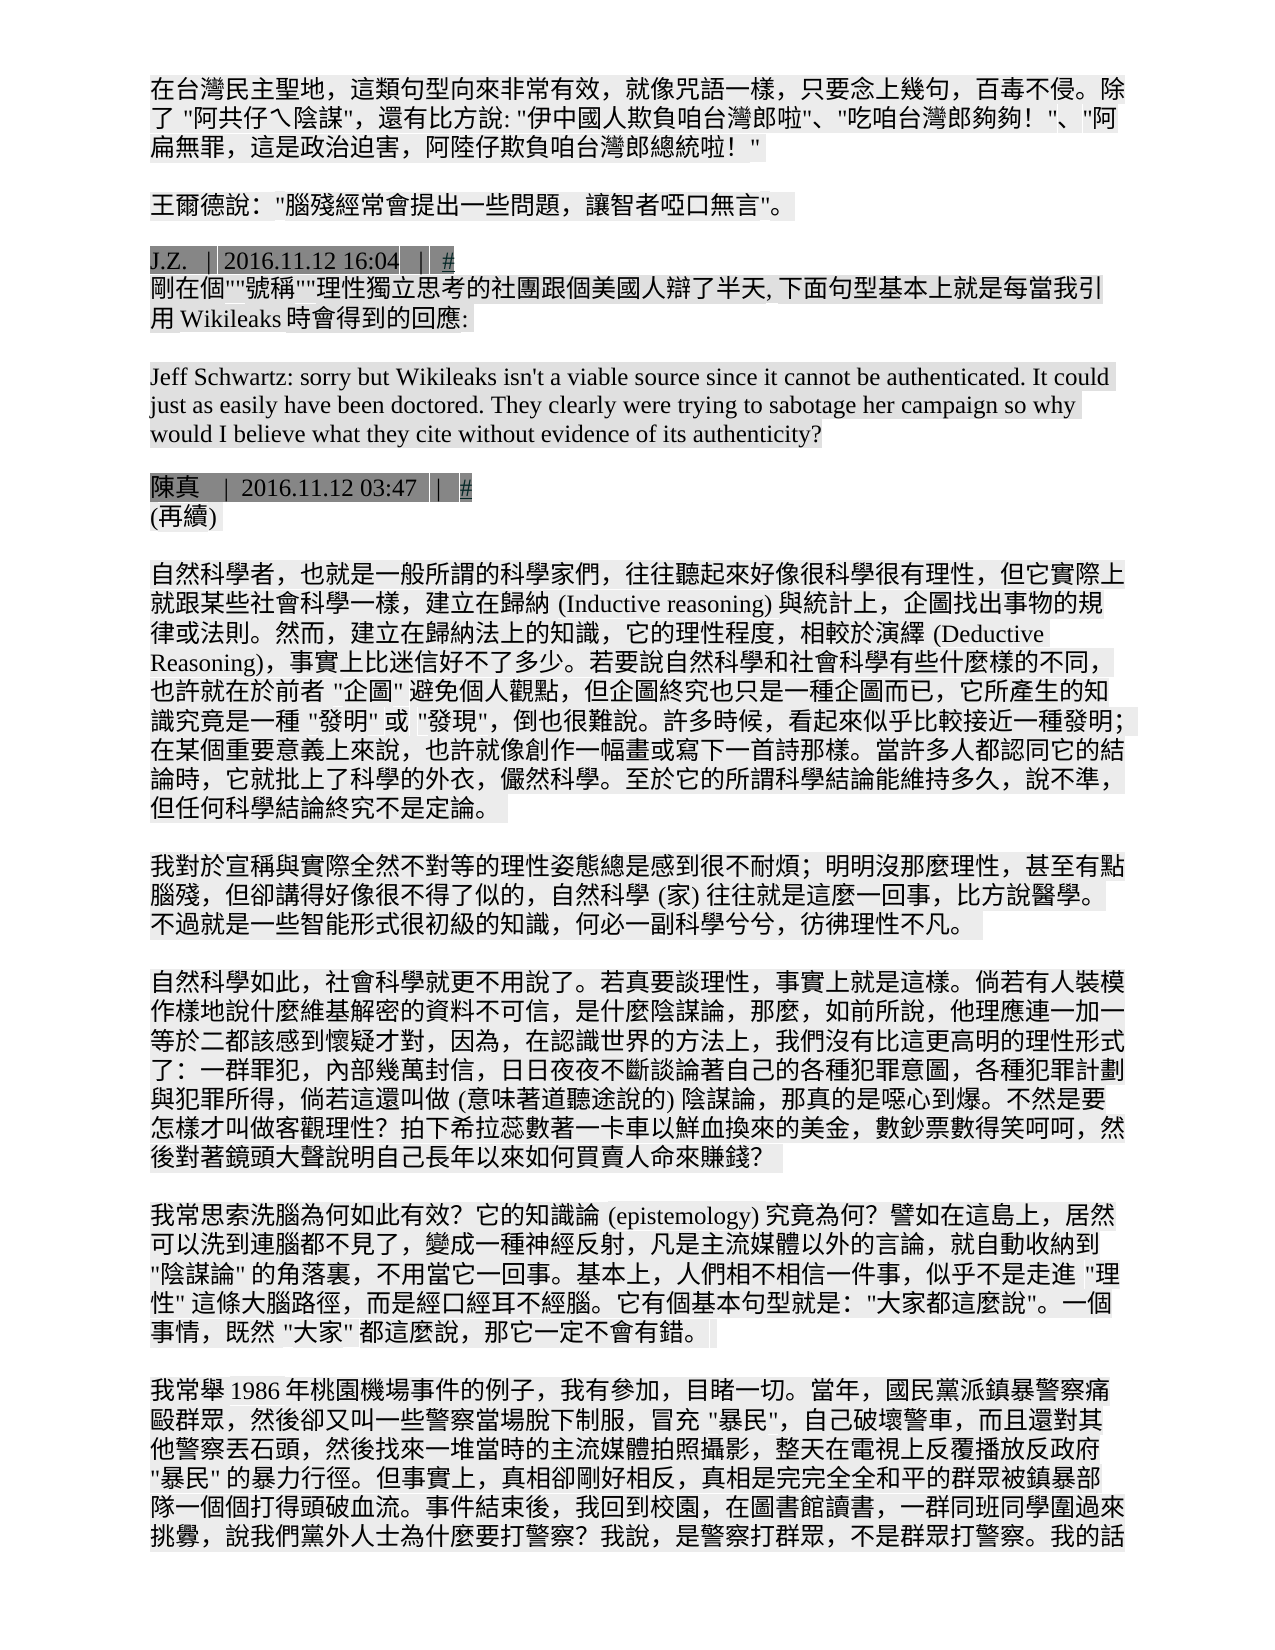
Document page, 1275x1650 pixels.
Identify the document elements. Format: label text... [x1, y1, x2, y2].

text (再續) 自然科學者，也就是一般所謂的科學家們，往往聽起來好像很科學很有理性，但它實際上就跟某些社會科學一樣，建立在歸納 (Inductive reasoning) 與統計上，企圖找出事物的規律或法則。然而，建立在歸納法上的知識，它的理性程度，相較於演繹 (Deductive Reasoning)，事實上比迷信好不了多少。若要說自然科學和社會科學有些什麼樣的不同，也許就在於前者 "企圖" 避免個人觀點，但企圖終究也只是一種企圖而已，它所產生的知識究竟是一種 "發明" 或 "發現"，倒也很難說。許多時候，看起來似乎比較接近一種發明；在某個重要意義上來說，也許就像創作一幅畫或寫下一首詩那樣。當許多人都認同它的結論時，它就批上了科學的外衣，儼然科學。至於它的所謂科學結論能維持多久，說不準，但任何科學結論終究不是定論。 我對於宣稱與實際全然不對等的理性姿態總是感到很不耐煩；明明沒那麼理性，甚至有點腦殘，但卻講得好像很不得了似的，自然科學 (家) 往往就是這麼一回事，比方說醫學。不過就是一些智能形式很初級的知識，何必一副科學兮兮，彷彿理性不凡。 自然科學如此，社會科學就更不用說了。若真要談理性，事實上就是這樣。倘若有人裝模作樣地說什麼維基解密的資料不可信，是什麼陰謀論，那麼，如前所說，他理應連一加一等於二都該感到懷疑才對，因為，在認識世界的方法上，我們沒有比這更高明的理性形式了：一群罪犯，內部幾萬封信，日日夜夜不斷談論著自己的各種犯罪意圖，各種犯罪計劃與犯罪所得，倘若這還叫做 (意味著道聽途說的) 陰謀論，那真的是噁心到爆。不然是要怎樣才叫做客觀理性？拍下希拉蕊數著一卡車以鮮血換來的美金，數鈔票數得笑呵呵，然後對著鏡頭大聲說明自己長年以來如何買賣人命來賺錢？ 我常思索洗腦為何如此有效？它的知識論 (epistemology) 究竟為何？譬如在這島上，居然可以洗到連腦都不見了，變成一種神經反射，凡是主流媒體以外的言論，就自動收納到 "陰謀論" 的角落裏，不用當它一回事。基本上，人們相不相信一件事，似乎不是走進 "理性" 這條大腦路徑，而是經口經耳不經腦。它有個基本句型就是："大家都這麼說"。一個事情，既然 "大家" 都這麼說，那它一定不會有錯。 我常舉1986年桃園機場事件的例子，我有參加，目睹一切。當年，國民黨派鎮暴警察痛毆群眾，然後卻又叫一些警察當場脫下制服，冒充 "暴民"，自己破壞警車，而且還對其他警察丟石頭，然後找來一堆當時的主流媒體拍照攝影，整天在電視上反覆播放反政府 "暴民" 的暴力行徑。但事實上，真相卻剛好相反，真相是完完全全和平的群眾被鎮暴部隊一個個打得頭破血流。事件結束後，我回到校園，在圖書館讀書，一群同班同學圍過來挑釁，說我們黨外人士為什麼要打警察？我說，是警察打群眾，不是群眾打警察。我的話一說完，竟然哄堂大笑。同學們說，我怎麼連這麼幼稚可笑的話也說得出來。我很無言，就說，"你們就記住今天的對話吧，有一天，當你們回想起這一天，也許你們就會覺得自己很荒謬。" 我要說的是，為什麼真相可以輕易被朦蔽？為什麼明明白白的事實 (當時自立晚報有報導確實真相) 塞到人們眼前時，人們卻反而嗤之以鼻？為什麼？因為 "大家都這麼說"。我們很容易就會相信那些平常如雷貫耳的言論，因為 "大家都這麼說"。"大家" 都說柯文哲好棒！應該投票給他！"大家" 都說馬英九是壞人，我們要唾棄他！"大家" 都說民進黨愛台灣！重民意！我們要力挺它！為什麼？因為 "大家" 都這麼說。重點是，"大家" 是誰？不過就是那些鳥人不是嗎？鳥人以媒體之名，以學者專家之名，每天在耳邊在眼前不斷魔音穿腦。當然，鳥人不會以一隻鳥的形象出現；撒旦難道每次現身頭上都長兩支角，好讓你知道他是撒旦？ 這裏頭有著一種加權計分的概念。簡單說就是，一句鳥話或謊話，透過主流媒體及其同路人，包括各路名嘴、名人、名醫、名學者及名專家們，輕易就能大放送，輕易就能塑造假象，成為社會 "共識"。但是，一句紮紮實實毫無疑問的實話或真相，腦殘的人們卻馬上會端出三角眼，對之抱持戒心，並且彼此告誡 "這種道聽途說的偏激言論或陰謀論，不可輕信"。即便真相如鋼鐵一般沉重而紮實，人們還是不會相信，頂多頂多就是半信半疑。 人們會認為你一定是份量不夠，否則你的言論怎麼可能如此冷門？即便有人忍不住相信了真相，他還是會在心裏頭運作一套加減計分的公式。他心裏會想："就算這些真相是真的，背後一定有著一些苦衷或更多的真相，或是當權者背後一定有著一些更高遠的理想，以致於讓當權者不得不作惡，因此，這個真相本身是不具有任何重要性的，我必須理性，不能輕信。" 不管怎麼樣，人們永遠都可以找到無數為醜陋真相開脫的理由。時下的台灣，實際上已經達到了人類對於洗腦所能做到的最高境界。 [150, 502, 1125, 1552]
text 剛在個""號稱""理性獨立思考的社團跟個美國人辯了半天, 下面句型基本上就是每當我引用Wikileaks時會得到的回應: Jeff Schwartz: sorry but Wikileaks isn't a viable source since it cannot be authenticated. It could just as easily have been doctored. They clearly were trying to sabotage her campaign so why would I believe what they cite without evidence of its authenticity? [150, 274, 1125, 448]
text J.Z. | 2016.11.12 16:04 | # [150, 246, 1125, 274]
text 在台灣民主聖地，這類句型向來非常有效，就像咒語一樣，只要念上幾句，百毒不侵。除了 "阿共仔ㄟ陰謀"，還有比方說: "伊中國人欺負咱台灣郎啦"、"吃咱台灣郎夠夠！"、"阿扁無罪，這是政治迫害，阿陸仔欺負咱台灣郎總統啦！" 王爾德說："腦殘經常會提出一些問題，讓智者啞口無言"。 [150, 75, 1125, 221]
text 陳真 | 2016.11.12 03:47 | # [150, 473, 1125, 502]
